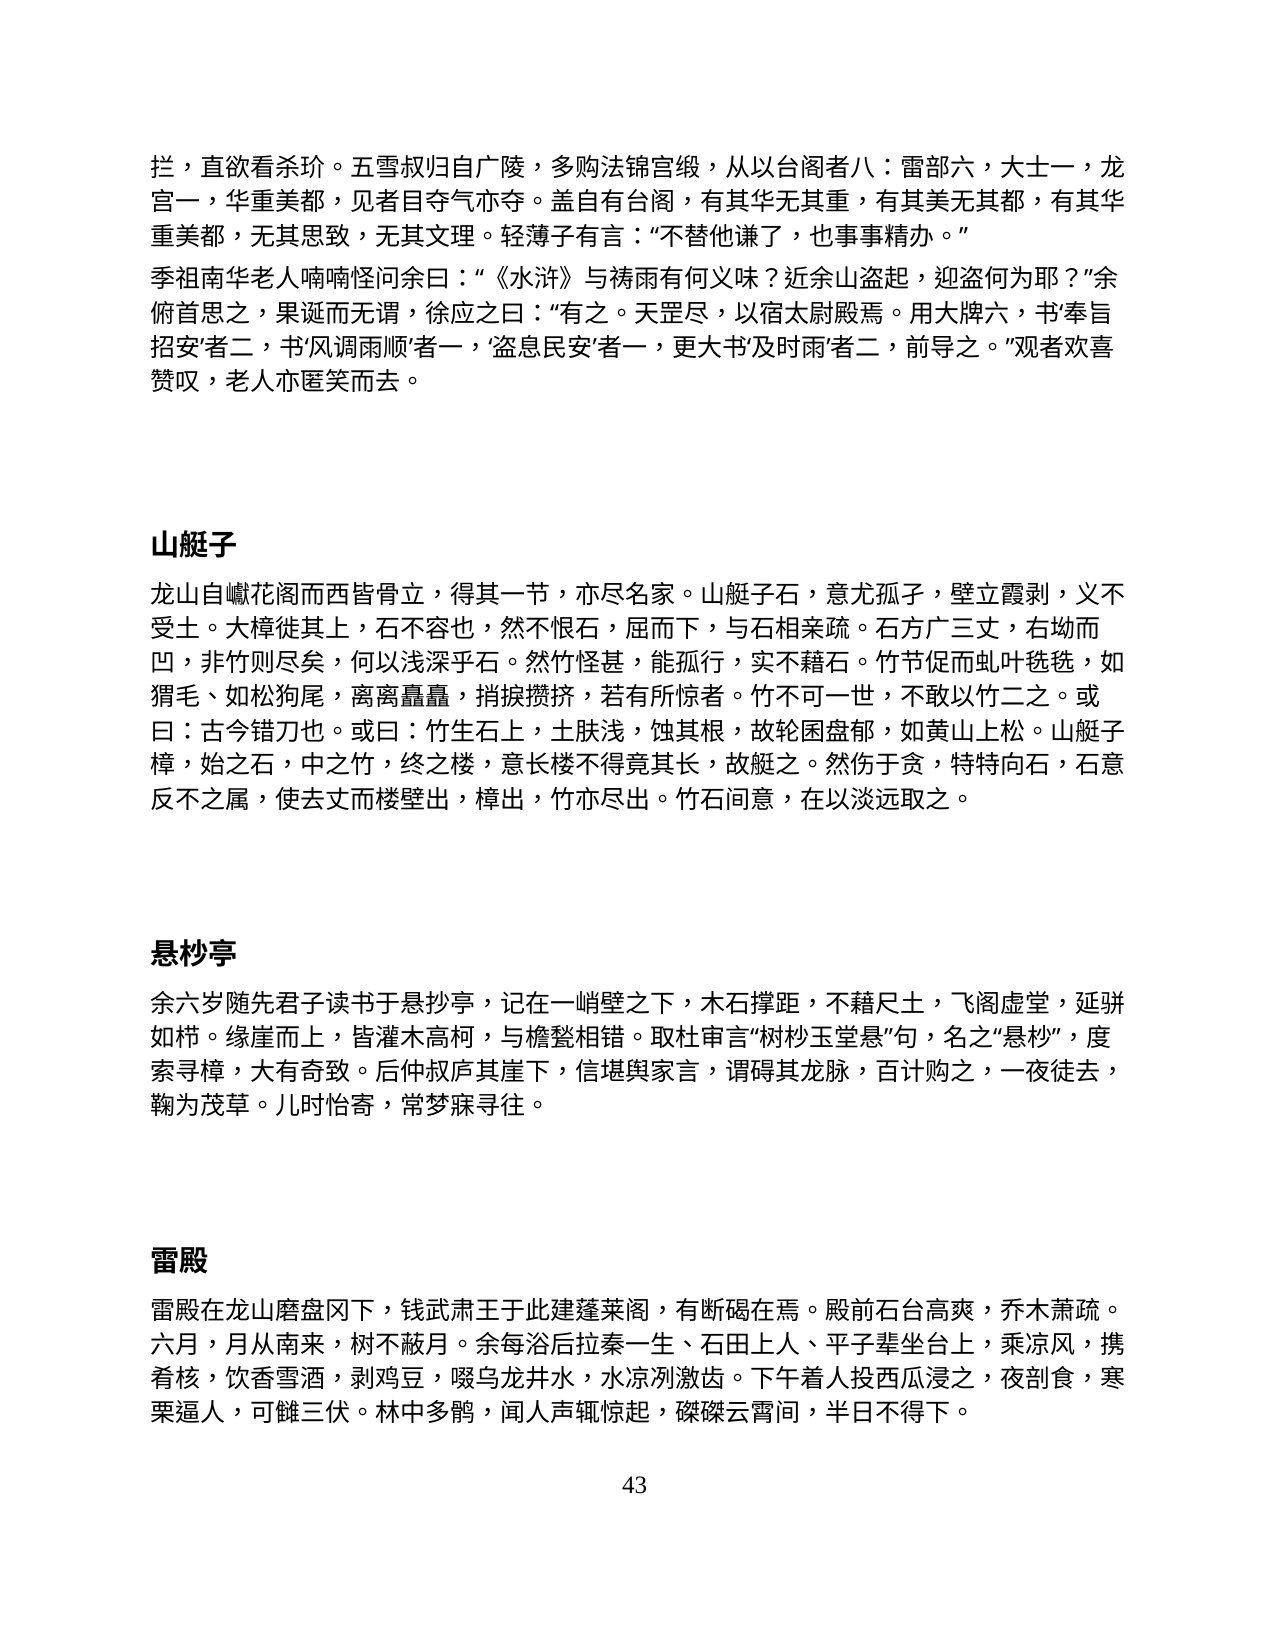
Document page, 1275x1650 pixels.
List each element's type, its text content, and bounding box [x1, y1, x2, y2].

text 雷殿在龙山磨盘冈下，钱武肃王于此建蓬莱阁，有断碣在焉。殿前石台高爽，乔木萧疏。六月，月从南来，树不蔽月。余每浴后拉秦一生、石田上人、平子辈坐台上，乘凉风，携肴核，饮香雪酒，剥鸡豆，啜乌龙井水，水凉冽激齿。下午着人投西瓜浸之，夜剖食，寒栗逼人，可雠三伏。林中多鹘，闻人声辄惊起，磔磔云霄间，半日不得下。 [150, 1293, 1125, 1429]
subtitle 山艇子 [150, 525, 1125, 564]
text 龙山自巘花阁而西皆骨立，得其一节，亦尽名家。山艇子石，意尤孤孑，壁立霞剥，义不受土。大樟徙其上，石不容也，然不恨石，屈而下，与石相亲疏。石方广三丈，右坳而凹，非竹则尽矣，何以浅深乎石。然竹怪甚，能孤行，实不藉石。竹节促而虬叶毨毨，如猬毛、如松狗尾，离离矗矗，捎捩攒挤，若有所惊者。竹不可一世，不敢以竹二之。或曰：古今错刀也。或曰：竹生石上，土肤浅，蚀其根，故轮囷盘郁，如黄山上松。山艇子樟，始之石，中之竹，终之楼，意长楼不得竟其长，故艇之。然伤于贪，特特向石，石意反不之属，使去丈而楼壁出，樟出，竹亦尽出。竹石间意，在以淡远取之。 [150, 577, 1125, 815]
text 拦，直欲看杀玠。五雪叔归自广陵，多购法锦宫缎，从以台阁者八：雷部六，大士一，龙宫一，华重美都，见者目夺气亦夺。盖自有台阁，有其华无其重，有其美无其都，有其华重美都，无其思致，无其文理。轻薄子有言：“不替他谦了，也事事精办。” [150, 150, 1125, 252]
subtitle 悬杪亭 [150, 934, 1125, 973]
subtitle 雷殿 [150, 1240, 1125, 1280]
text 季祖南华老人喃喃怪问余曰：“《水浒》与祷雨有何义味？近余山盗起，迎盗何为耶？”余俯首思之，果诞而无谓，徐应之曰：“有之。天罡尽，以宿太尉殿焉。用大牌六，书‘奉旨招安’者二，书‘风调雨顺’者一，‘盗息民安’者一，更大书‘及时雨’者二，前导之。”观者欢喜赞叹，老人亦匿笑而去。 [150, 261, 1125, 397]
text 余六岁随先君子读书于悬抄亭，记在一峭壁之下，木石撑距，不藉尺土，飞阁虚堂，延骈如栉。缘崖而上，皆灌木高柯，与檐甃相错。取杜审言“树杪玉堂悬”句，名之“悬杪”，度索寻樟，大有奇致。后仲叔庐其崖下，信堪舆家言，谓碍其龙脉，百计购之，一夜徒去，鞠为茂草。儿时怡寄，常梦寐寻往。 [150, 986, 1125, 1122]
